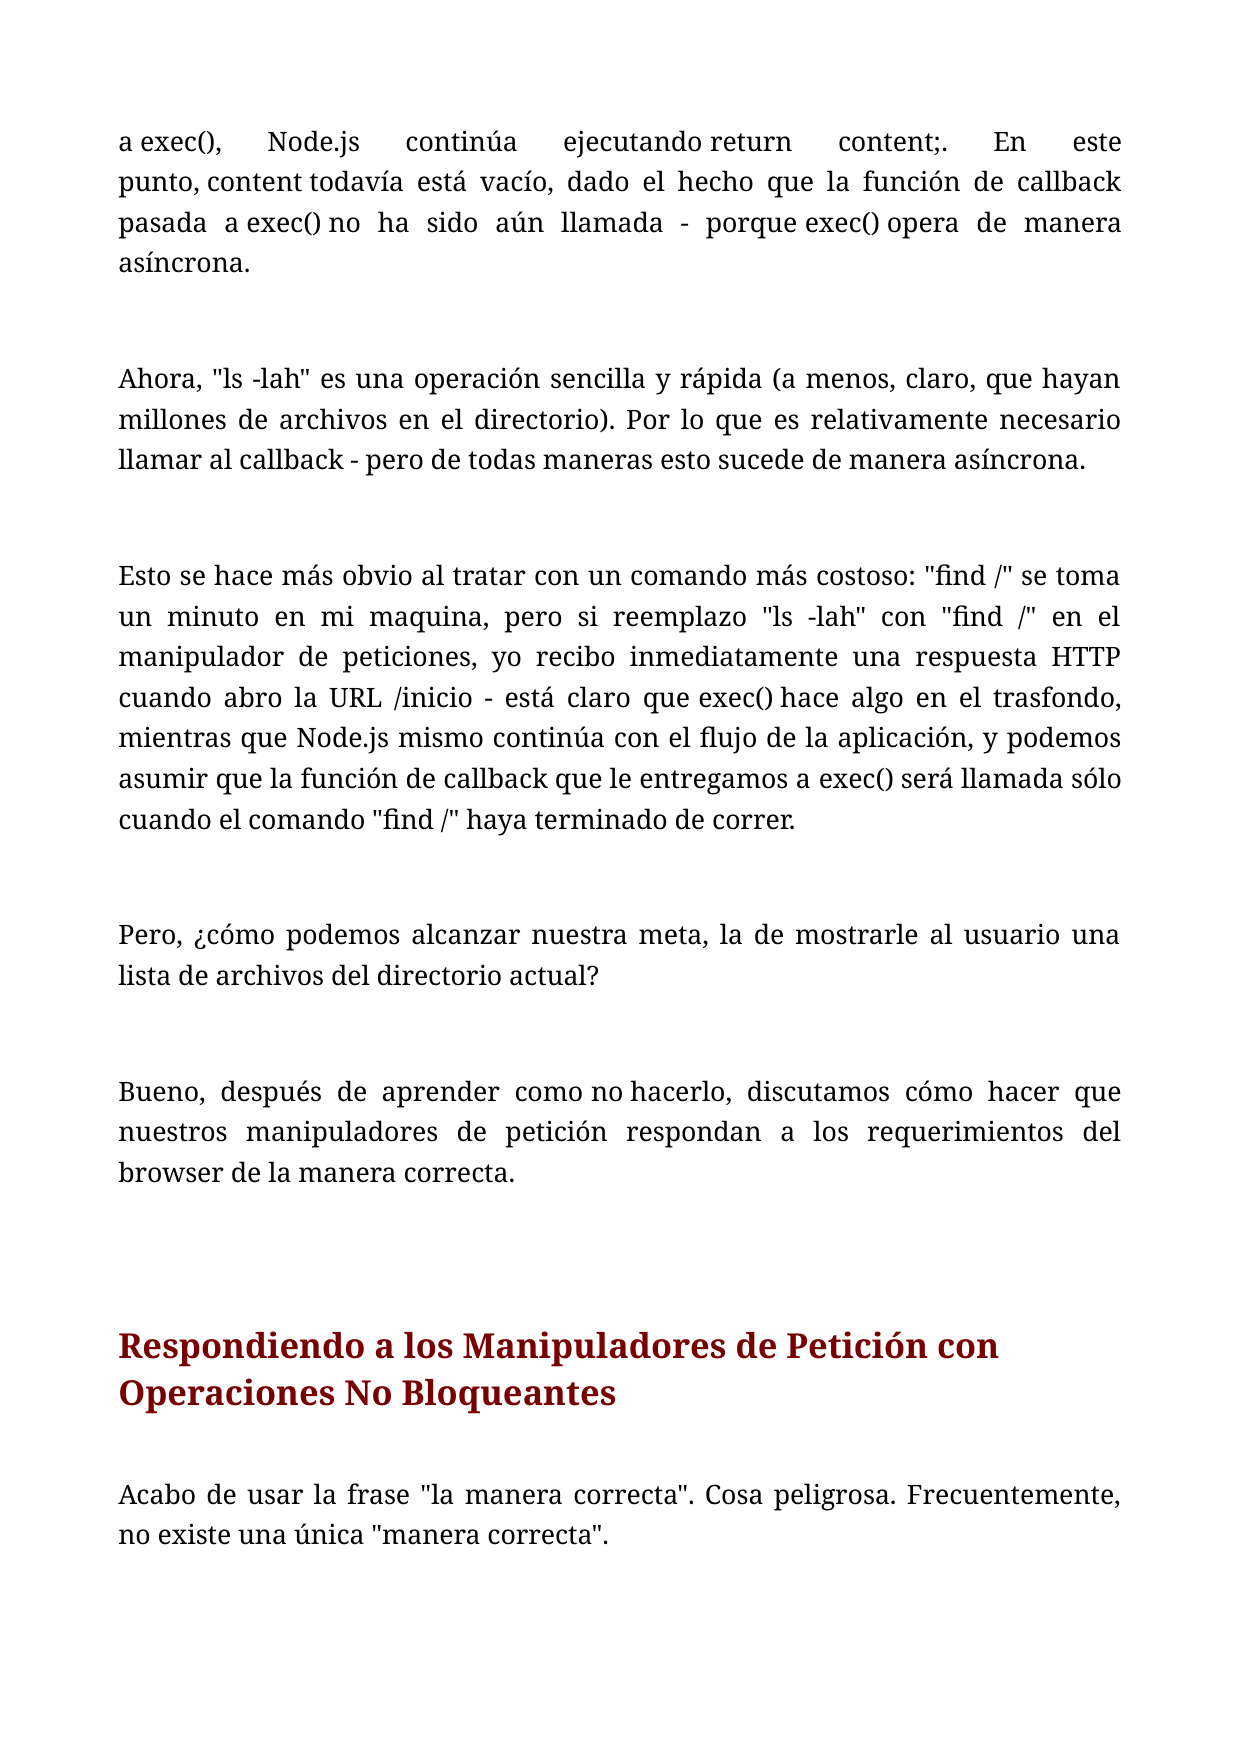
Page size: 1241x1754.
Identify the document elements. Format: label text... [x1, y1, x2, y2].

text a exec(), Node.js continúa ejecutando return content;. En este punto, content todavía está vacío, dado el hecho que la función de callback pasada a exec() no ha sido aún llamada - porque exec() opera de manera asíncrona. [118, 118, 1122, 281]
text Pero, ¿cómo podemos alcanzar nuestra meta, la de mostrarle al usuario una lista de archivos del directorio actual? [118, 912, 1122, 993]
text Bueno, después de aprender como no hacerlo, discutamos cómo hacer que nuestros manipuladores de petición respondan a los requerimientos del browser de la manera correcta. [118, 1068, 1122, 1190]
text Ahora, "ls -lah" es una operación sencilla y rápida (a menos, claro, que hayan millones de archivos en el directorio). Por lo que es relativamente necesario llamar al callback - pero de todas maneras esto sucede de manera asíncrona. [118, 356, 1122, 477]
text Acabo de usar la frase "la manera correcta". Cosa peligrosa. Frecuentemente, no existe una única "manera correcta". [118, 1471, 1122, 1552]
text Esto se hace más obvio al tratar con un comando más costoso: "find /" se toma un minuto en mi maquina, pero si reemplazo "ls -lah" con "find /" en el manipulador de peticiones, yo recibo inmediatamente una respuesta HTTP cuando abro la URL /inicio - está claro que exec() hace algo en el trasfondo, mientras que Node.js mismo continúa con el flujo de la aplicación, y podemos asumir que la función de callback que le entregamos a exec() será llamada sólo cuando el comando "find /" haya terminado de correr. [118, 552, 1122, 837]
subtitle Respondiendo a los Manipuladores de Petición con Operaciones No Bloqueantes [118, 1321, 1122, 1415]
